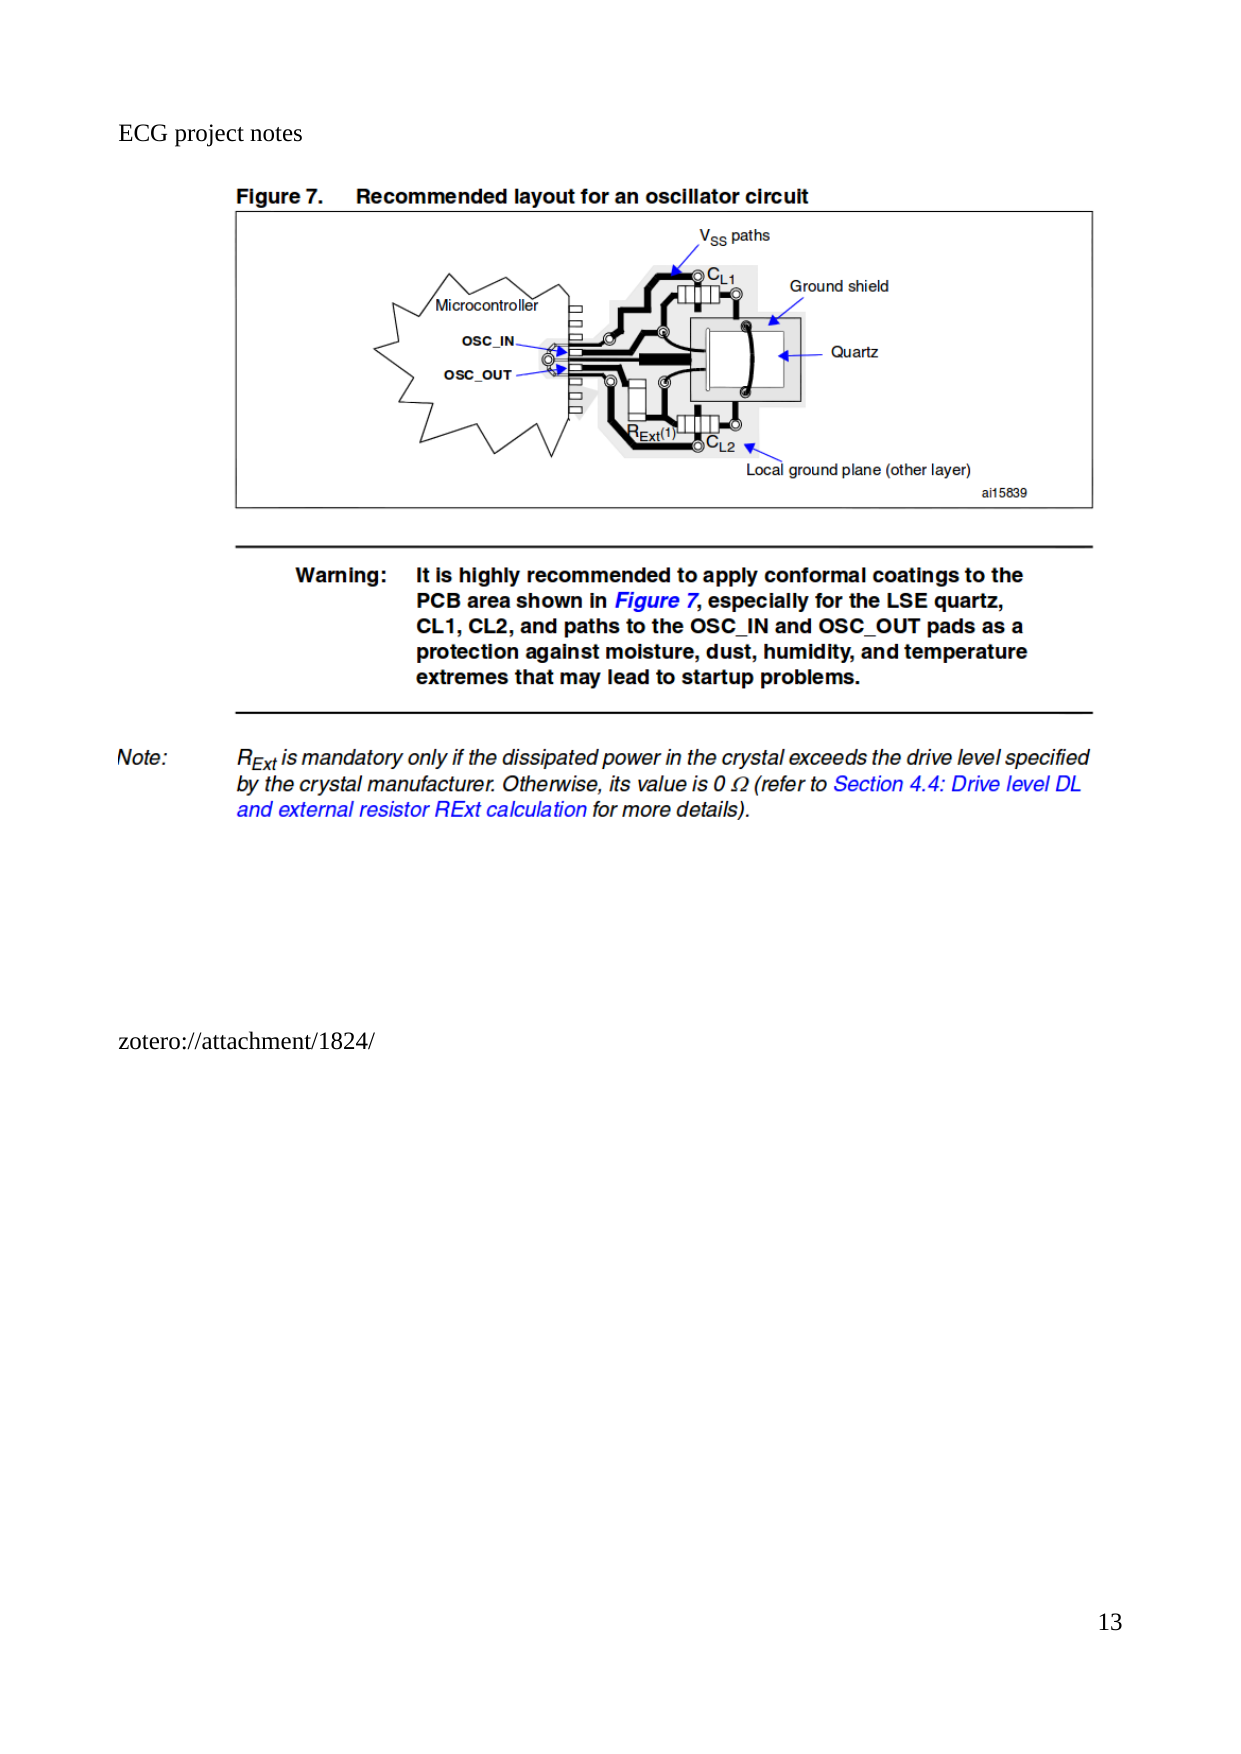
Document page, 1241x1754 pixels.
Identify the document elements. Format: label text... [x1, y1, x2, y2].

text zotero://attachment/1824/ [118, 1026, 1122, 1055]
picture [118, 176, 1123, 820]
